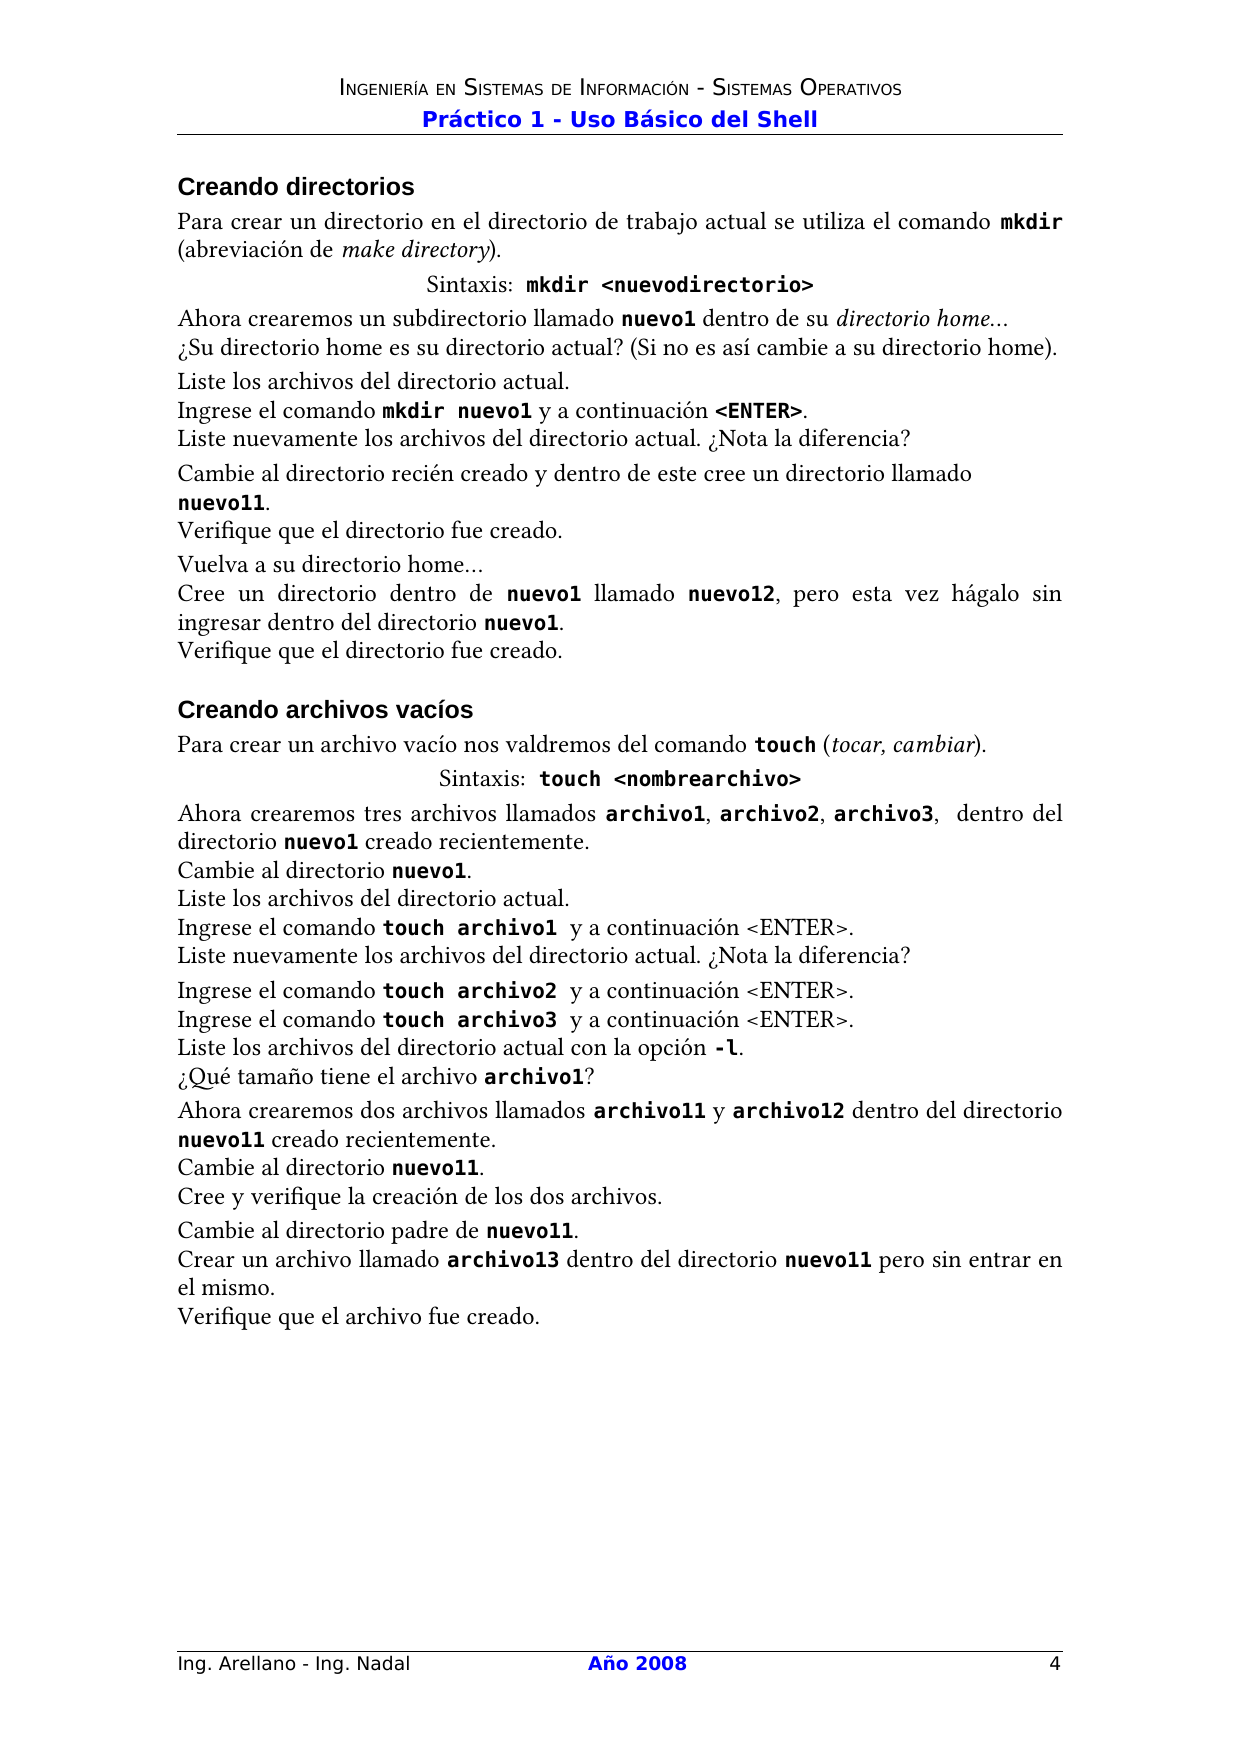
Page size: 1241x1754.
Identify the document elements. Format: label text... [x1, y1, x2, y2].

text Ahora crearemos tres archivos llamados archivo1, archivo2, archivo3, dentro del directorio nuevo1 creado recientemente. Cambie al directorio nuevo1. Liste los archivos del directorio actual. Ingrese el comando touch archivo1 y a continuación <ENTER>. Liste nuevamente los archivos del directorio actual. ¿Nota la diferencia? [177, 799, 1063, 970]
text Para crear un archivo vacío nos valdremos del comando touch (tocar, cambiar). [177, 730, 1063, 758]
text Cambie al directorio padre de nuevo11. Crear un archivo llamado archivo13 dentro del directorio nuevo11 pero sin entrar en el mismo. Verifique que el archivo fue creado. [177, 1216, 1063, 1331]
subtitle Creando directorios [177, 173, 1063, 201]
text Para crear un directorio en el directorio de trabajo actual se utiliza el comando mkdir (abreviación de make directory). [177, 207, 1063, 264]
text Ingrese el comando touch archivo2 y a continuación <ENTER>. Ingrese el comando touch archivo3 y a continuación <ENTER>. Liste los archivos del directorio actual con la opción -l. ¿Qué tamaño tiene el archivo archivo1? [177, 976, 1063, 1090]
text Ahora crearemos un subdirectorio llamado nuevo1 dentro de su directorio home... ¿Su directorio home es su directorio actual? (Si no es así cambie a su directorio home). [177, 304, 1063, 362]
text Liste los archivos del directorio actual. Ingrese el comando mkdir nuevo1 y a continuación <ENTER>. Liste nuevamente los archivos del directorio actual. ¿Nota la diferencia? [177, 367, 1063, 453]
text Ahora crearemos dos archivos llamados archivo11 y archivo12 dentro del directorio nuevo11 creado recientemente. Cambie al directorio nuevo11. Cree y verifique la creación de los dos archivos. [177, 1096, 1063, 1210]
subtitle Creando archivos vacíos [177, 696, 1063, 724]
text Vuelva a su directorio home... Cree un directorio dentro de nuevo1 llamado nuevo12, pero esta vez hágalo sin ingresar dentro del directorio nuevo1. Verifique que el directorio fue creado. [177, 551, 1063, 665]
text Sintaxis: mkdir <nuevodirectorio> [177, 270, 1063, 298]
text Cambie al directorio recién creado y dentro de este cree un directorio llamado nuevo11. Verifique que el directorio fue creado. [177, 459, 1063, 545]
text Sintaxis: touch <nombrearchivo> [177, 764, 1063, 793]
